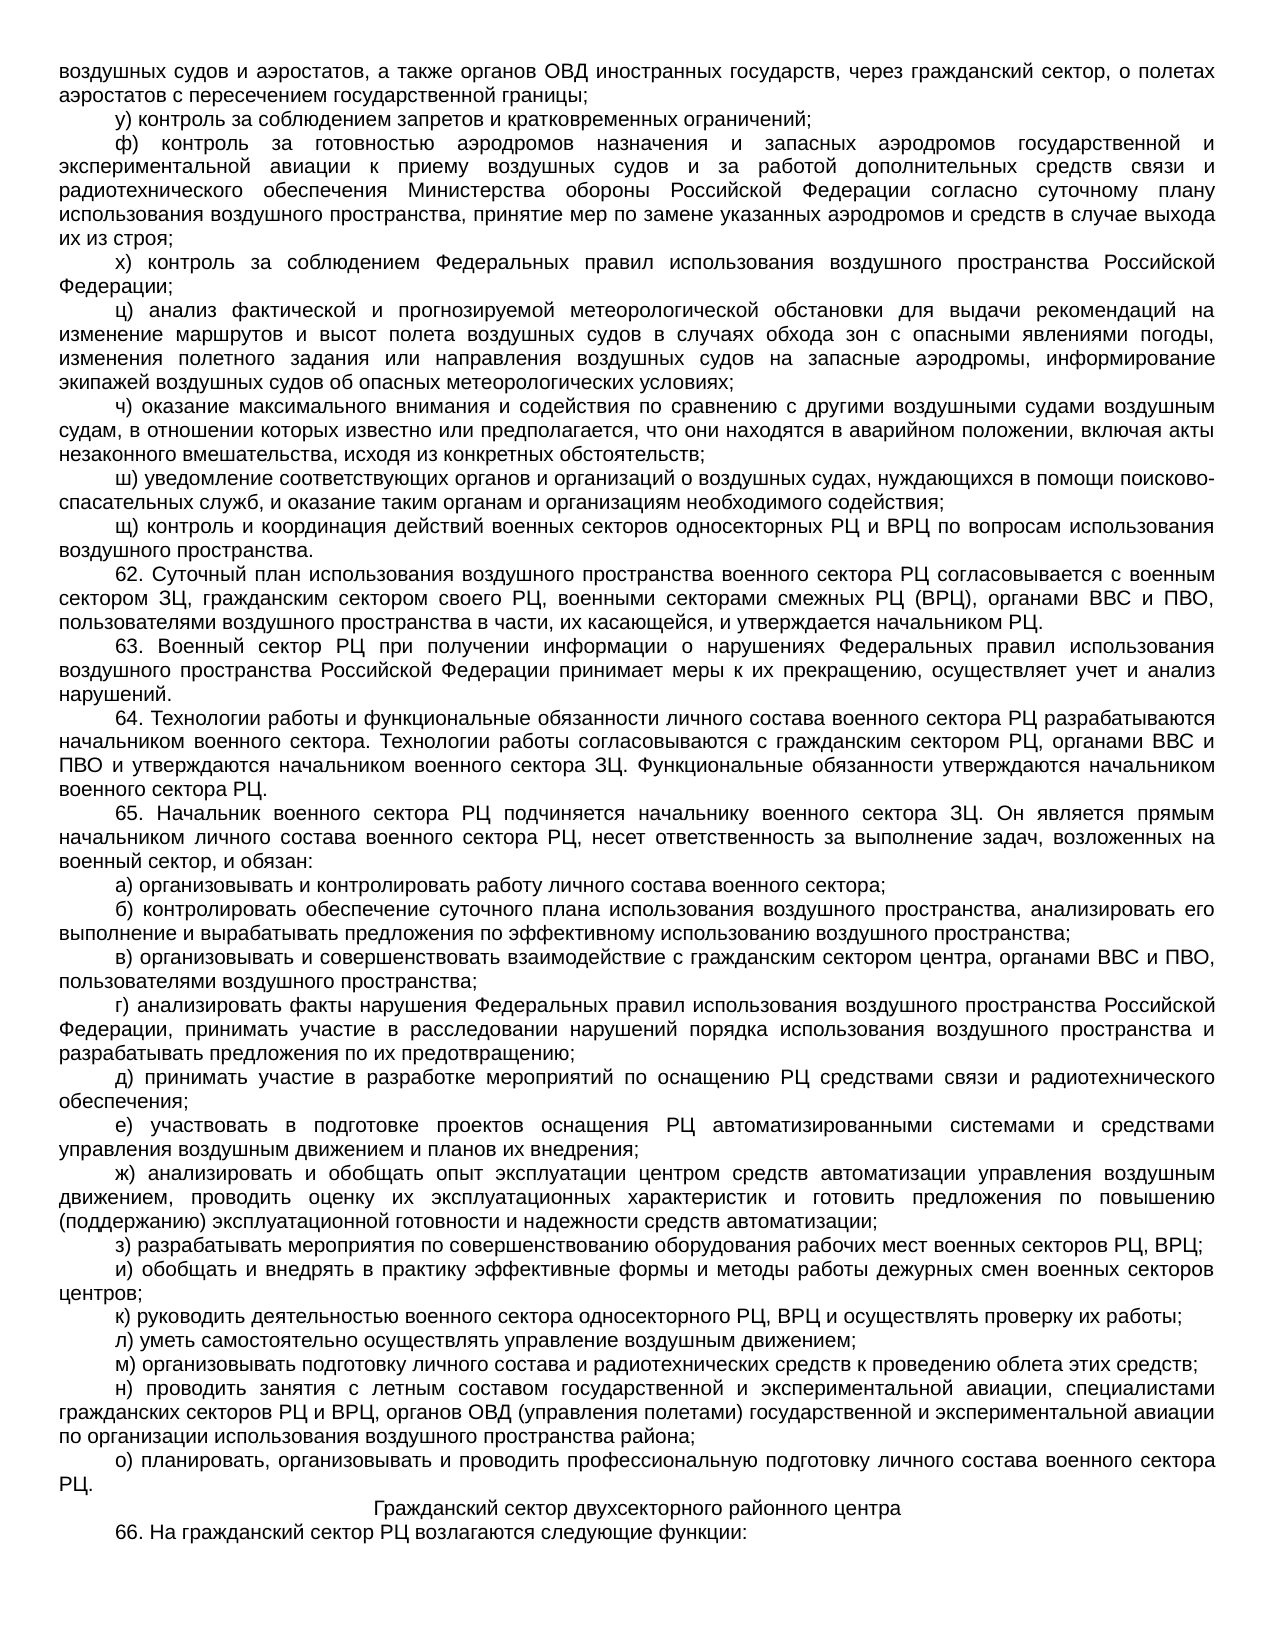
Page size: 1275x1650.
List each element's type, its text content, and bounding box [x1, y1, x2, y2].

text 66. На гражданский сектор РЦ возлагаются следующие функции: [58, 1520, 1216, 1544]
text в) организовывать и совершенствовать взаимодействие с гражданским сектором центра, органами ВВС и ПВО, пользователями воздушного пространства; [58, 945, 1216, 993]
text 62. Суточный план использования воздушного пространства военного сектора РЦ согласовывается с военным сектором ЗЦ, гражданским сектором своего РЦ, военными секторами смежных РЦ (ВРЦ), органами ВВС и ПВО, пользователями воздушного пространства в части, их касающейся, и утверждается начальником РЦ. [58, 562, 1216, 633]
text ч) оказание максимального внимания и содействия по сравнению с другими воздушными судами воздушным судам, в отношении которых известно или предполагается, что они находятся в аварийном положении, включая акты незаконного вмешательства, исходя из конкретных обстоятельств; [58, 394, 1216, 466]
text Гражданский сектор двухсекторного районного центра [58, 1496, 1216, 1520]
text 63. Военный сектор РЦ при получении информации о нарушениях Федеральных правил использования воздушного пространства Российской Федерации принимает меры к их прекращению, осуществляет учет и анализ нарушений. [58, 633, 1216, 705]
text 65. Начальник военного сектора РЦ подчиняется начальнику военного сектора ЗЦ. Он является прямым начальником личного состава военного сектора РЦ, несет ответственность за выполнение задач, возложенных на военный сектор, и обязан: [58, 801, 1216, 873]
text 64. Технологии работы и функциональные обязанности личного состава военного сектора РЦ разрабатываются начальником военного сектора. Технологии работы согласовываются с гражданским сектором РЦ, органами ВВС и ПВО и утверждаются начальником военного сектора ЗЦ. Функциональные обязанности утверждаются начальником военного сектора РЦ. [58, 705, 1216, 801]
text а) организовывать и контролировать работу личного состава военного сектора; [58, 873, 1216, 897]
text м) организовывать подготовку личного состава и радиотехнических средств к проведению облета этих средств; [58, 1352, 1216, 1376]
text д) принимать участие в разработке мероприятий по оснащению РЦ средствами связи и радиотехнического обеспечения; [58, 1065, 1216, 1113]
text ф) контроль за готовностью аэродромов назначения и запасных аэродромов государственной и экспериментальной авиации к приему воздушных судов и за работой дополнительных средств связи и радиотехнического обеспечения Министерства обороны Российской Федерации согласно суточному плану использования воздушного пространства, принятие мер по замене указанных аэродромов и средств в случае выхода их из строя; [58, 130, 1216, 250]
text к) руководить деятельностью военного сектора односекторного РЦ, ВРЦ и осуществлять проверку их работы; [58, 1304, 1216, 1328]
text ж) анализировать и обобщать опыт эксплуатации центром средств автоматизации управления воздушным движением, проводить оценку их эксплуатационных характеристик и готовить предложения по повышению (поддержанию) эксплуатационной готовности и надежности средств автоматизации; [58, 1161, 1216, 1232]
text о) планировать, организовывать и проводить профессиональную подготовку личного состава военного сектора РЦ. [58, 1448, 1216, 1496]
text воздушных судов и аэростатов, а также органов ОВД иностранных государств, через гражданский сектор, о полетах аэростатов с пересечением государственной границы; [58, 58, 1216, 106]
text н) проводить занятия с летным составом государственной и экспериментальной авиации, специалистами гражданских секторов РЦ и ВРЦ, органов ОВД (управления полетами) государственной и экспериментальной авиации по организации использования воздушного пространства района; [58, 1376, 1216, 1448]
text у) контроль за соблюдением запретов и кратковременных ограничений; [58, 106, 1216, 130]
text щ) контроль и координация действий военных секторов односекторных РЦ и ВРЦ по вопросам использования воздушного пространства. [58, 514, 1216, 562]
text е) участвовать в подготовке проектов оснащения РЦ автоматизированными системами и средствами управления воздушным движением и планов их внедрения; [58, 1113, 1216, 1161]
text л) уметь самостоятельно осуществлять управление воздушным движением; [58, 1328, 1216, 1352]
text г) анализировать факты нарушения Федеральных правил использования воздушного пространства Российской Федерации, принимать участие в расследовании нарушений порядка использования воздушного пространства и разрабатывать предложения по их предотвращению; [58, 993, 1216, 1065]
text х) контроль за соблюдением Федеральных правил использования воздушного пространства Российской Федерации; [58, 250, 1216, 298]
text б) контролировать обеспечение суточного плана использования воздушного пространства, анализировать его выполнение и вырабатывать предложения по эффективному использованию воздушного пространства; [58, 897, 1216, 945]
text ц) анализ фактической и прогнозируемой метеорологической обстановки для выдачи рекомендаций на изменение маршрутов и высот полета воздушных судов в случаях обхода зон с опасными явлениями погоды, изменения полетного задания или направления воздушных судов на запасные аэродромы, информирование экипажей воздушных судов об опасных метеорологических условиях; [58, 298, 1216, 394]
text ш) уведомление соответствующих органов и организаций о воздушных судах, нуждающихся в помощи поисково-спасательных служб, и оказание таким органам и организациям необходимого содействия; [58, 466, 1216, 514]
text з) разрабатывать мероприятия по совершенствованию оборудования рабочих мест военных секторов РЦ, ВРЦ; [58, 1232, 1216, 1256]
text и) обобщать и внедрять в практику эффективные формы и методы работы дежурных смен военных секторов центров; [58, 1256, 1216, 1304]
